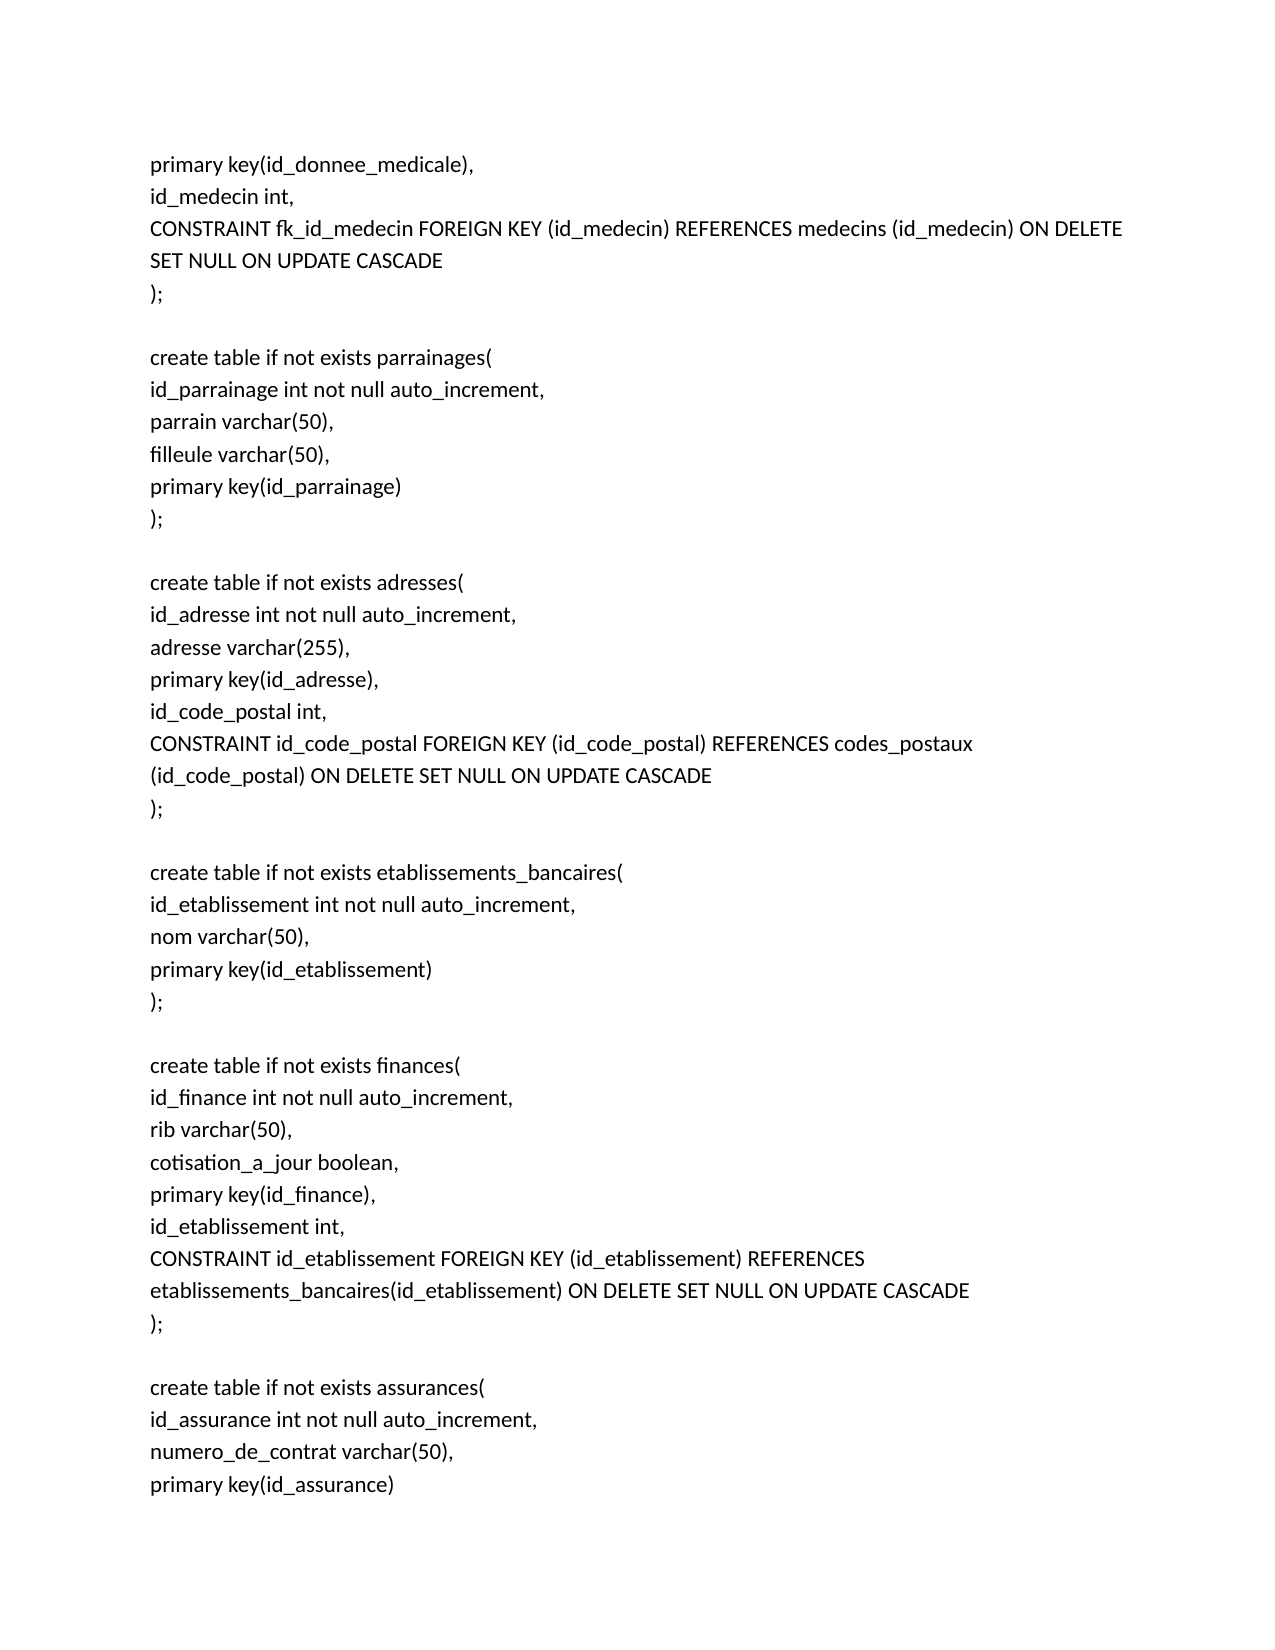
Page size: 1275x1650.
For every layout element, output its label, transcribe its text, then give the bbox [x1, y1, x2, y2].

text primary key(id_donnee_medicale), id_medecin int, CONSTRAINT fk_id_medecin FOREIGN KEY (id_medecin) REFERENCES medecins (id_medecin) ON DELETE SET NULL ON UPDATE CASCADE ); create table if not exists parrainages( id_parrainage int not null auto_increment, parrain varchar(50), filleule varchar(50), primary key(id_parrainage) ); create table if not exists adresses( id_adresse int not null auto_increment, adresse varchar(255), primary key(id_adresse), id_code_postal int, CONSTRAINT id_code_postal FOREIGN KEY (id_code_postal) REFERENCES codes_postaux (id_code_postal) ON DELETE SET NULL ON UPDATE CASCADE ); create table if not exists etablissements_bancaires( id_etablissement int not null auto_increment, nom varchar(50), primary key(id_etablissement) ); create table if not exists finances( id_finance int not null auto_increment, rib varchar(50), cotisation_a_jour boolean, primary key(id_finance), id_etablissement int, CONSTRAINT id_etablissement FOREIGN KEY (id_etablissement) REFERENCES etablissements_bancaires(id_etablissement) ON DELETE SET NULL ON UPDATE CASCADE ); create table if not exists assurances( id_assurance int not null auto_increment, numero_de_contrat varchar(50), primary key(id_assurance) [150, 150, 1125, 1498]
